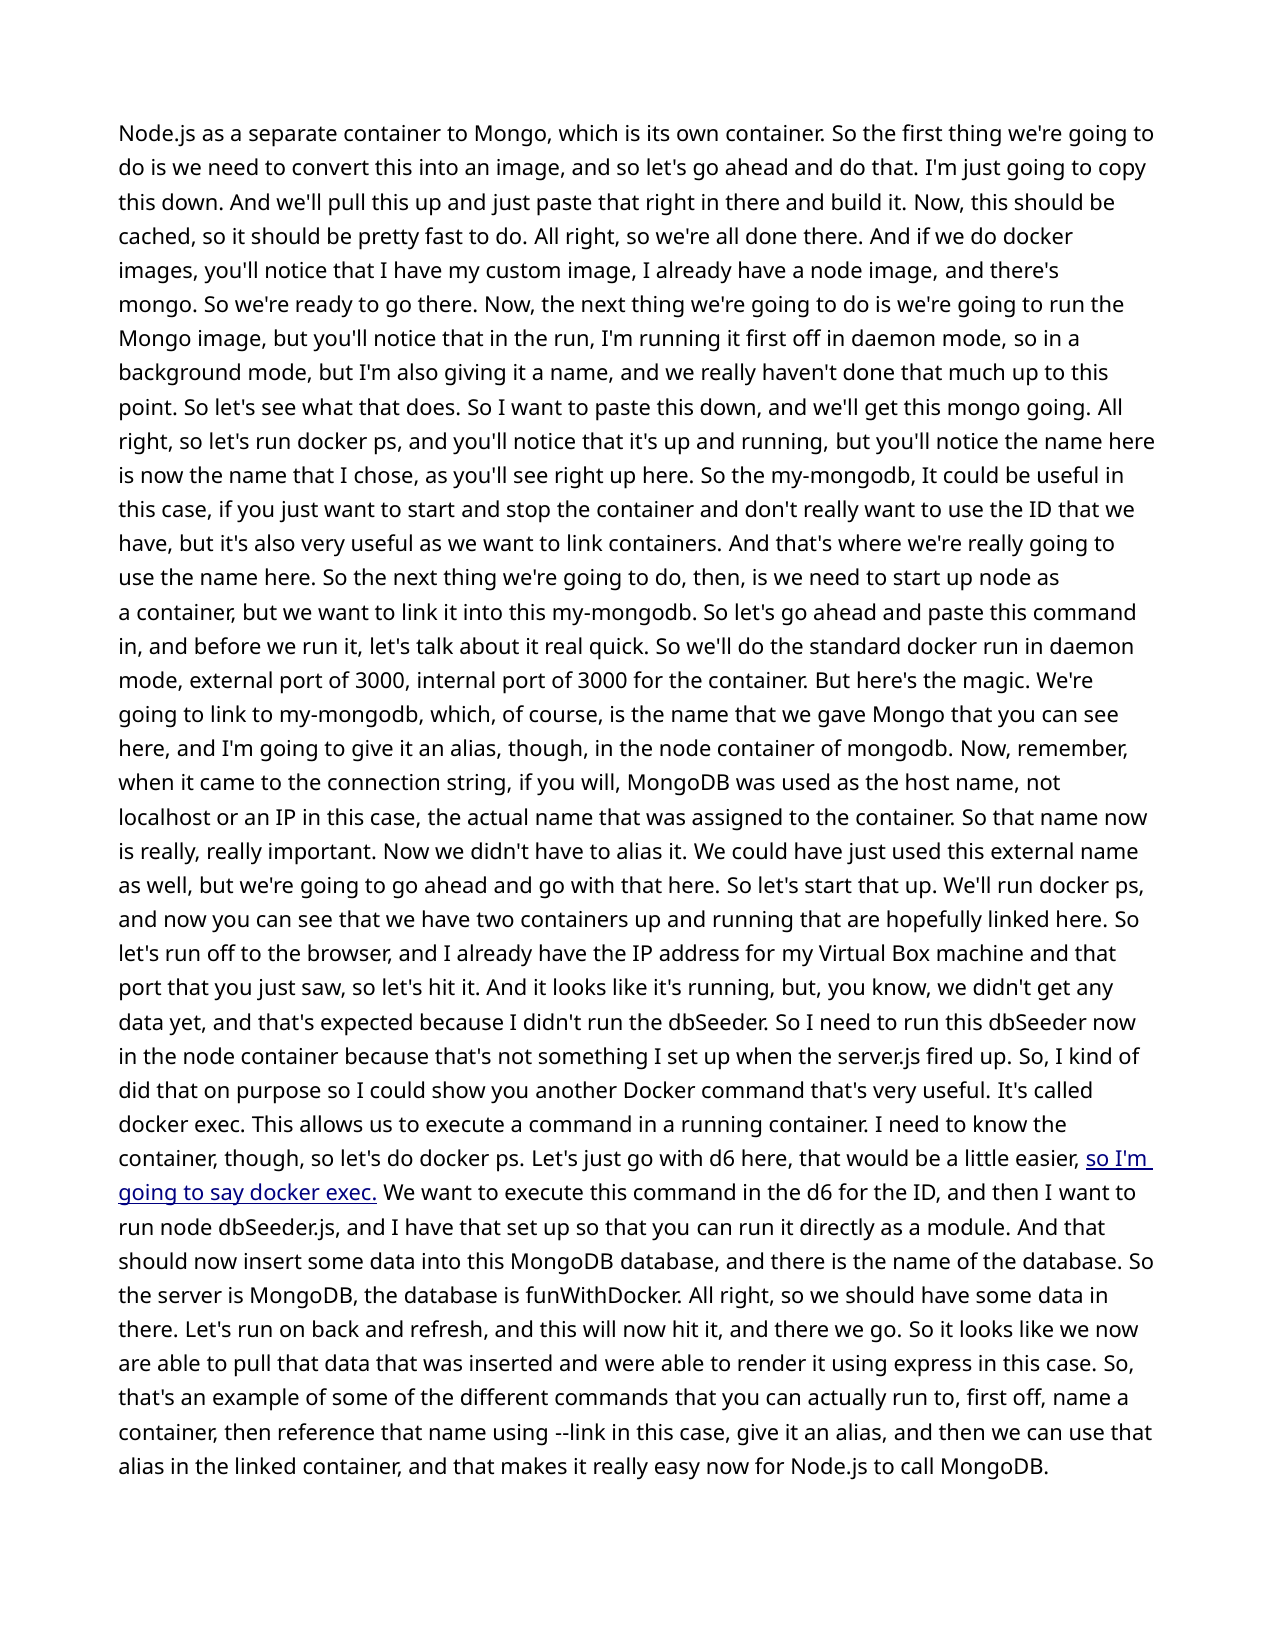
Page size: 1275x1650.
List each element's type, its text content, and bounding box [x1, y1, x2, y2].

text Node.js as a separate container to Mongo, which is its own container. So the first thing we're going to do is we need to convert this into an image, and so let's go ahead and do that. I'm just going to copy this down. And we'll pull this up and just paste that right in there and build it. Now, this should be cached, so it should be pretty fast to do. All right, so we're all done there. And if we do docker images, you'll notice that I have my custom image, I already have a node image, and there's mongo. So we're ready to go there. Now, the next thing we're going to do is we're going to run the Mongo image, but you'll notice that in the run, I'm running it first off in daemon mode, so in a background mode, but I'm also giving it a name, and we really haven't done that much up to this point. So let's see what that does. So I want to paste this down, and we'll get this mongo going. All right, so let's run docker ps, and you'll notice that it's up and running, but you'll notice the name here is now the name that I chose, as you'll see right up here. So the my‑mongodb, It could be useful in this case, if you just want to start and stop the container and don't really want to use the ID that we have, but it's also very useful as we want to link containers. And that's where we're really going to use the name here. So the next thing we're going to do, then, is we need to start up node as a container, but we want to link it into this my‑mongodb. So let's go ahead and paste this command in, and before we run it, let's talk about it real quick. So we'll do the standard docker run in daemon mode, external port of 3000, internal port of 3000 for the container. But here's the magic. We're going to link to my‑mongodb, which, of course, is the name that we gave Mongo that you can see here, and I'm going to give it an alias, though, in the node container of mongodb. Now, remember, when it came to the connection string, if you will, MongoDB was used as the host name, not localhost or an IP in this case, the actual name that was assigned to the container. So that name now is really, really important. Now we didn't have to alias it. We could have just used this external name as well, but we're going to go ahead and go with that here. So let's start that up. We'll run docker ps, and now you can see that we have two containers up and running that are hopefully linked here. So let's run off to the browser, and I already have the IP address for my Virtual Box machine and that port that you just saw, so let's hit it. And it looks like it's running, but, you know, we didn't get any data yet, and that's expected because I didn't run the dbSeeder. So I need to run this dbSeeder now in the node container because that's not something I set up when the server.js fired up. So, I kind of did that on purpose so I could show you another Docker command that's very useful. It's called docker exec. This allows us to execute a command in a running container. I need to know the container, though, so let's do docker ps. Let's just go with d6 here, that would be a little easier, so I'm going to say docker exec. We want to execute this command in the d6 for the ID, and then I want to run node dbSeeder.js, and I have that set up so that you can run it directly as a module. And that should now insert some data into this MongoDB database, and there is the name of the database. So the server is MongoDB, the database is funWithDocker. All right, so we should have some data in there. Let's run on back and refresh, and this will now hit it, and there we go. So it looks like we now are able to pull that data that was inserted and were able to render it using express in this case. So, that's an example of some of the different commands that you can actually run to, first off, name a container, then reference that name using ‑‑link in this case, give it an alias, and then we can use that alias in the linked container, and that makes it really easy now for Node.js to call MongoDB. [118, 118, 1157, 1480]
